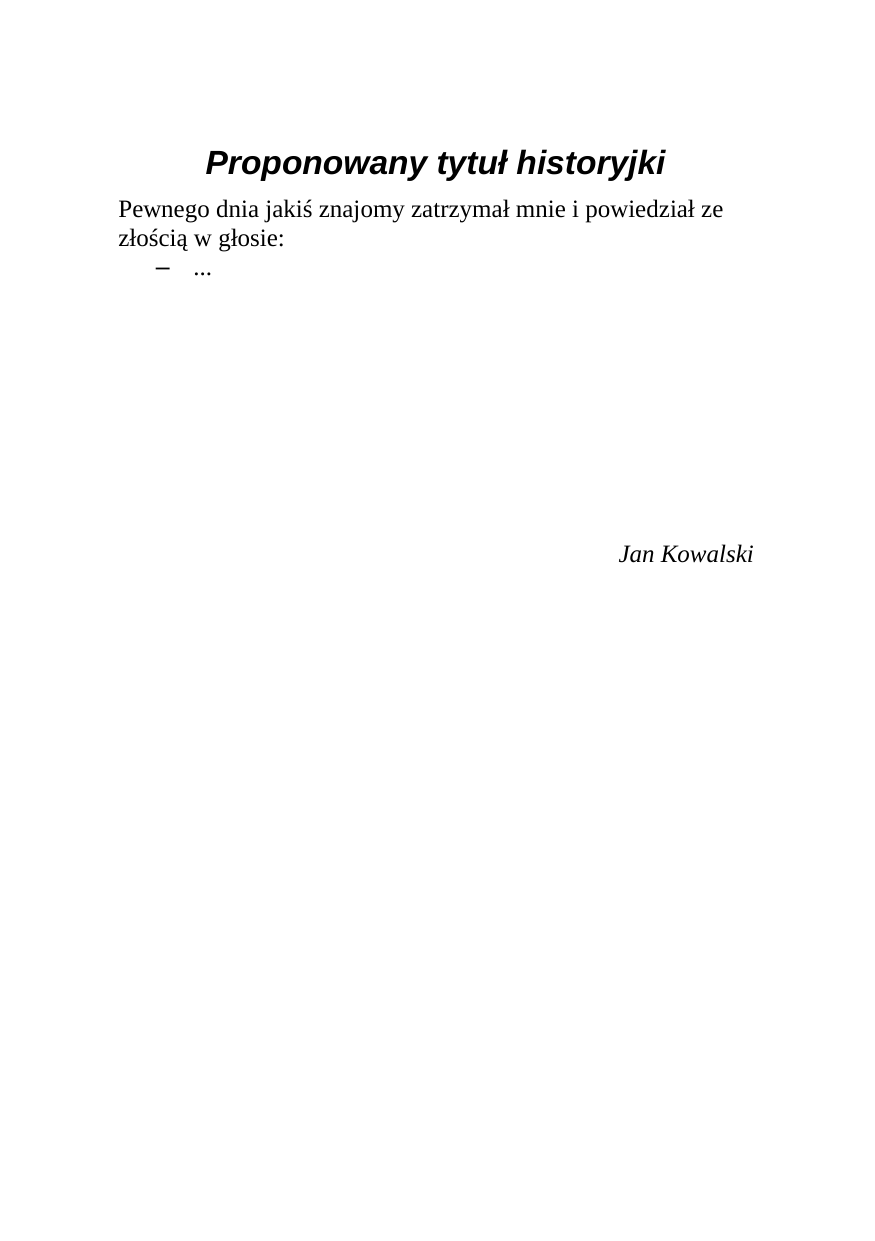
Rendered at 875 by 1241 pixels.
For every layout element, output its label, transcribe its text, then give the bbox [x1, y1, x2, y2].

text Pewnego dnia jakiś znajomy zatrzymał mnie i powiedział ze złością w głosie: [118, 194, 756, 252]
subtitle Proponowany tytuł historyjki [118, 143, 756, 182]
list ... [156, 252, 756, 281]
text Jan Kowalski [118, 539, 756, 568]
